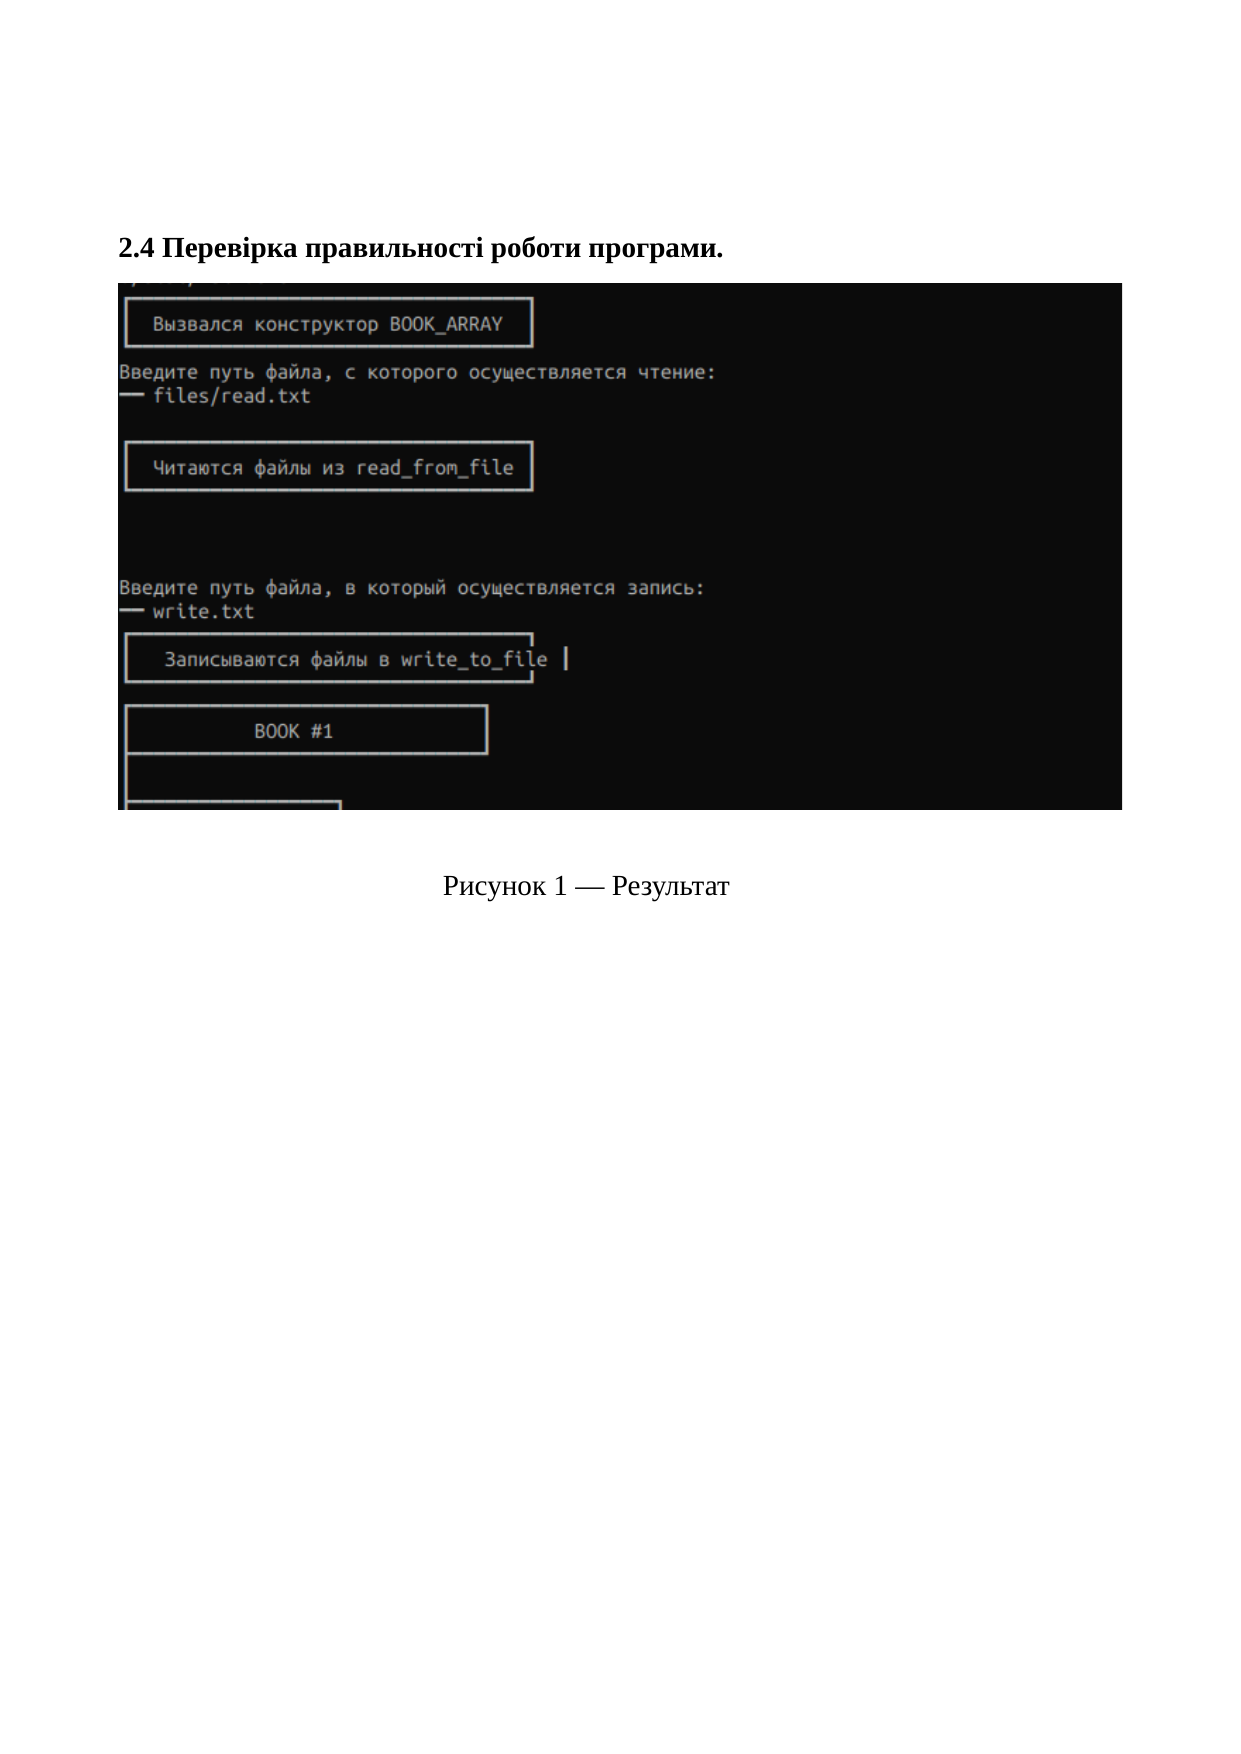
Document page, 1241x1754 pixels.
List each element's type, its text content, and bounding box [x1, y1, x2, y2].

picture [118, 283, 1123, 810]
text 2.4 Перевірка правильності роботи програми. [118, 230, 1122, 264]
text Рисунок 1 — Результат [118, 868, 1122, 901]
